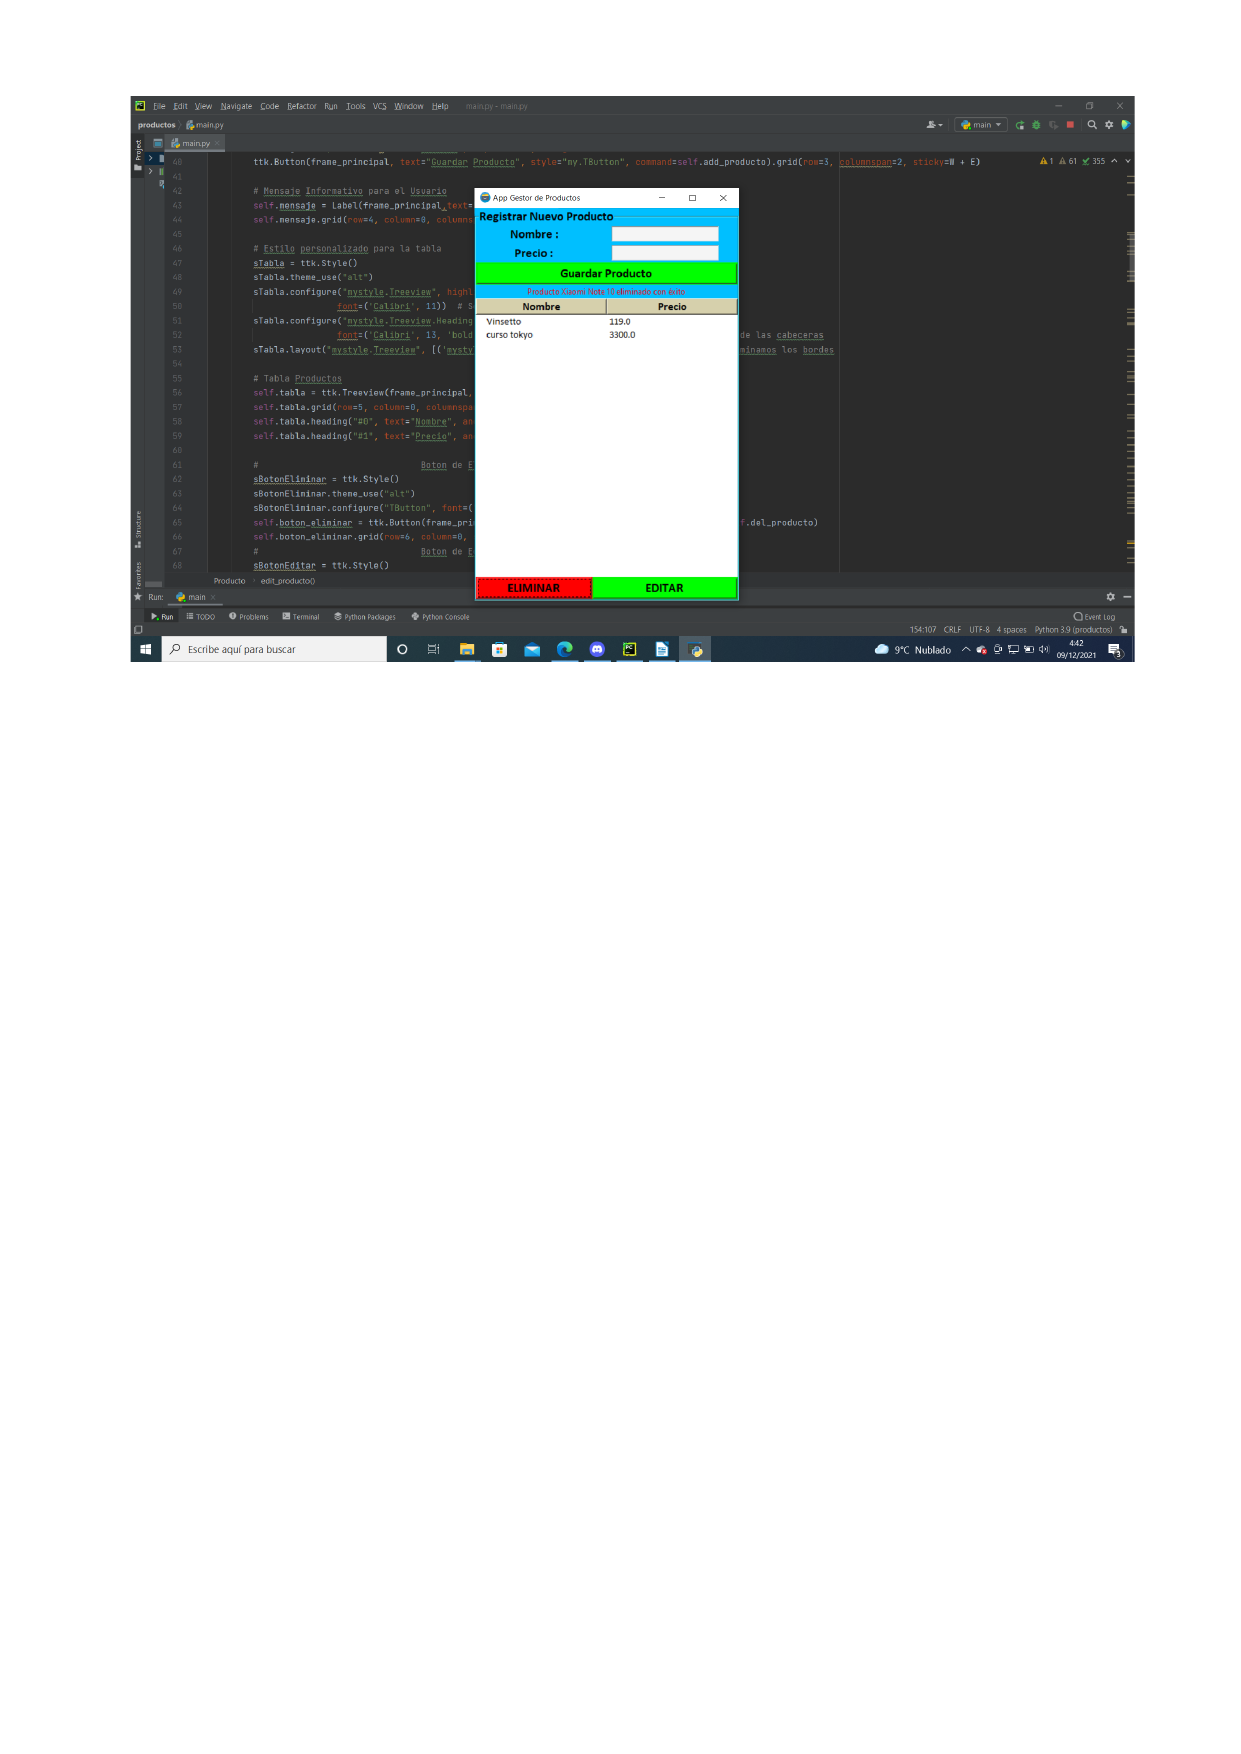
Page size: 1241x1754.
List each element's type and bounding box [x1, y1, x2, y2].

picture [130, 96, 1135, 662]
